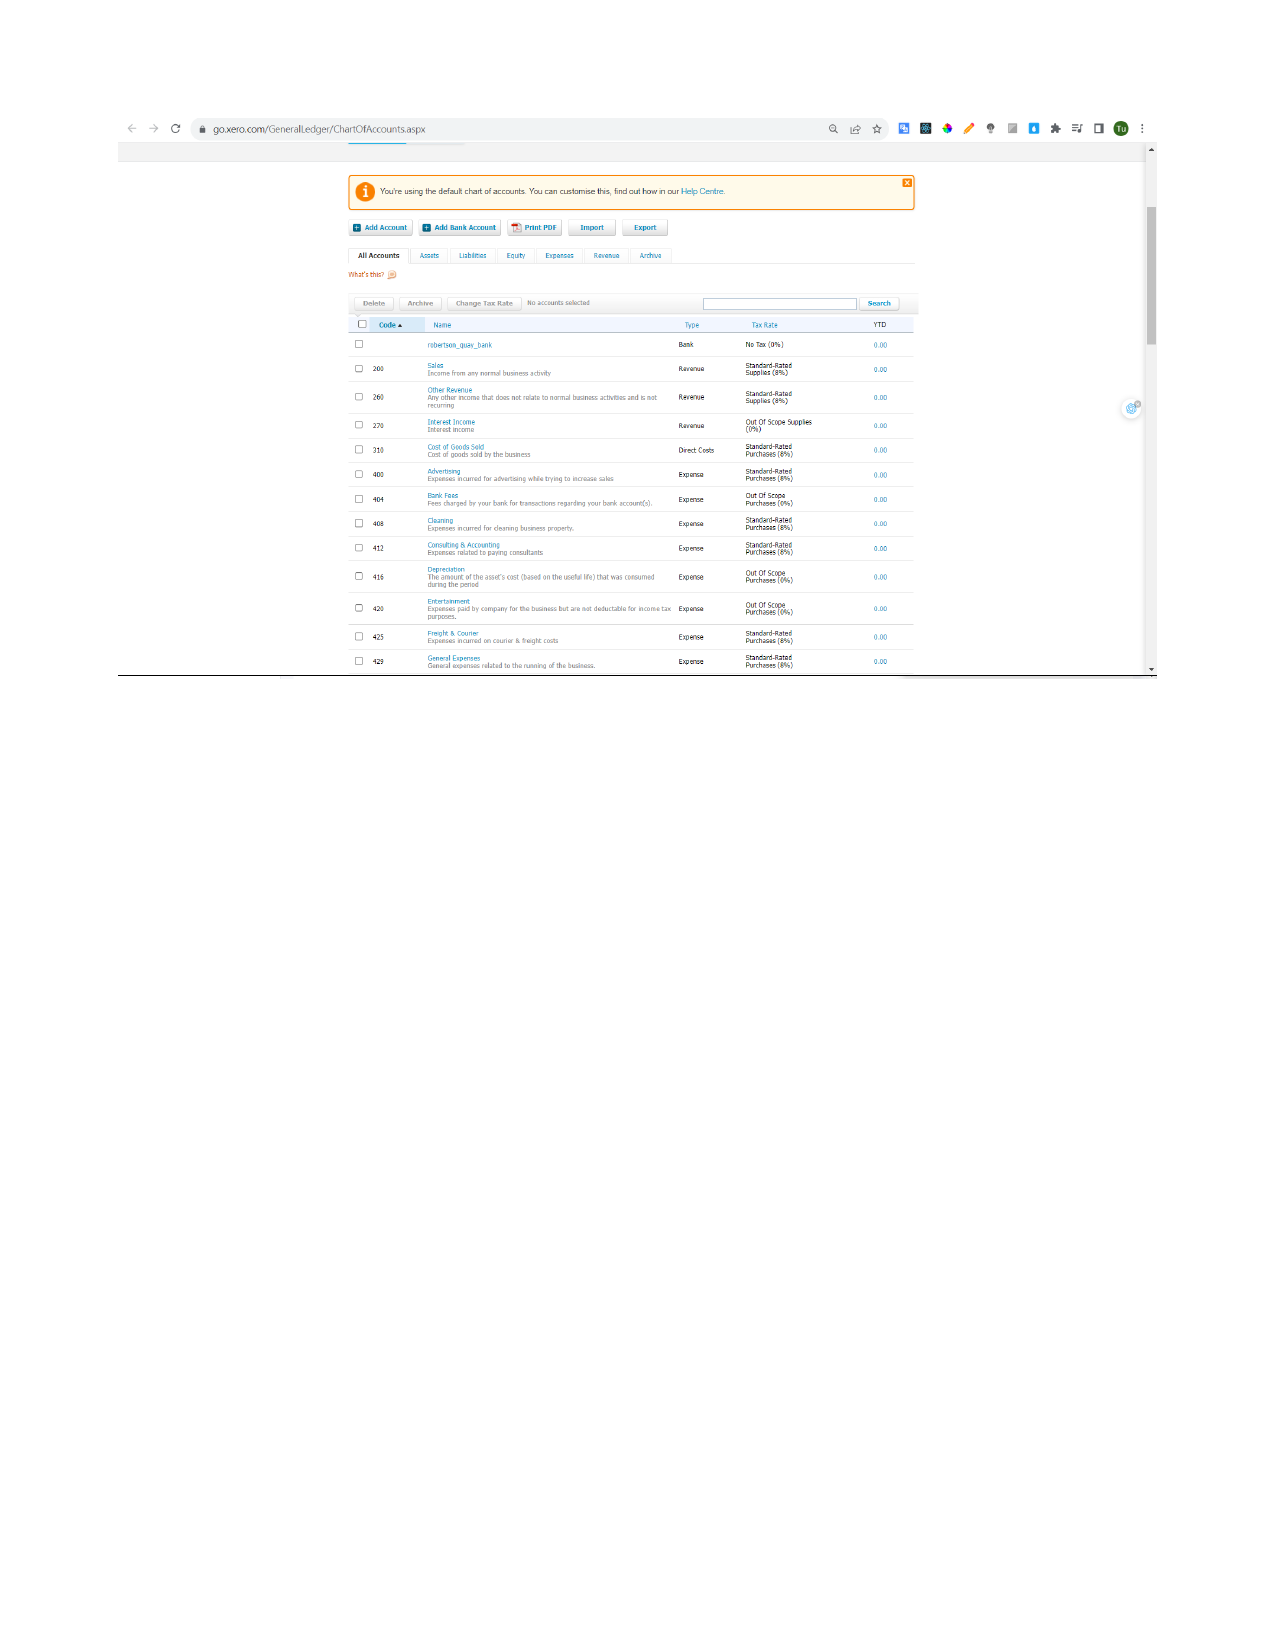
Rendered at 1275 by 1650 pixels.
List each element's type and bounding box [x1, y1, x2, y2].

picture [118, 118, 1157, 679]
